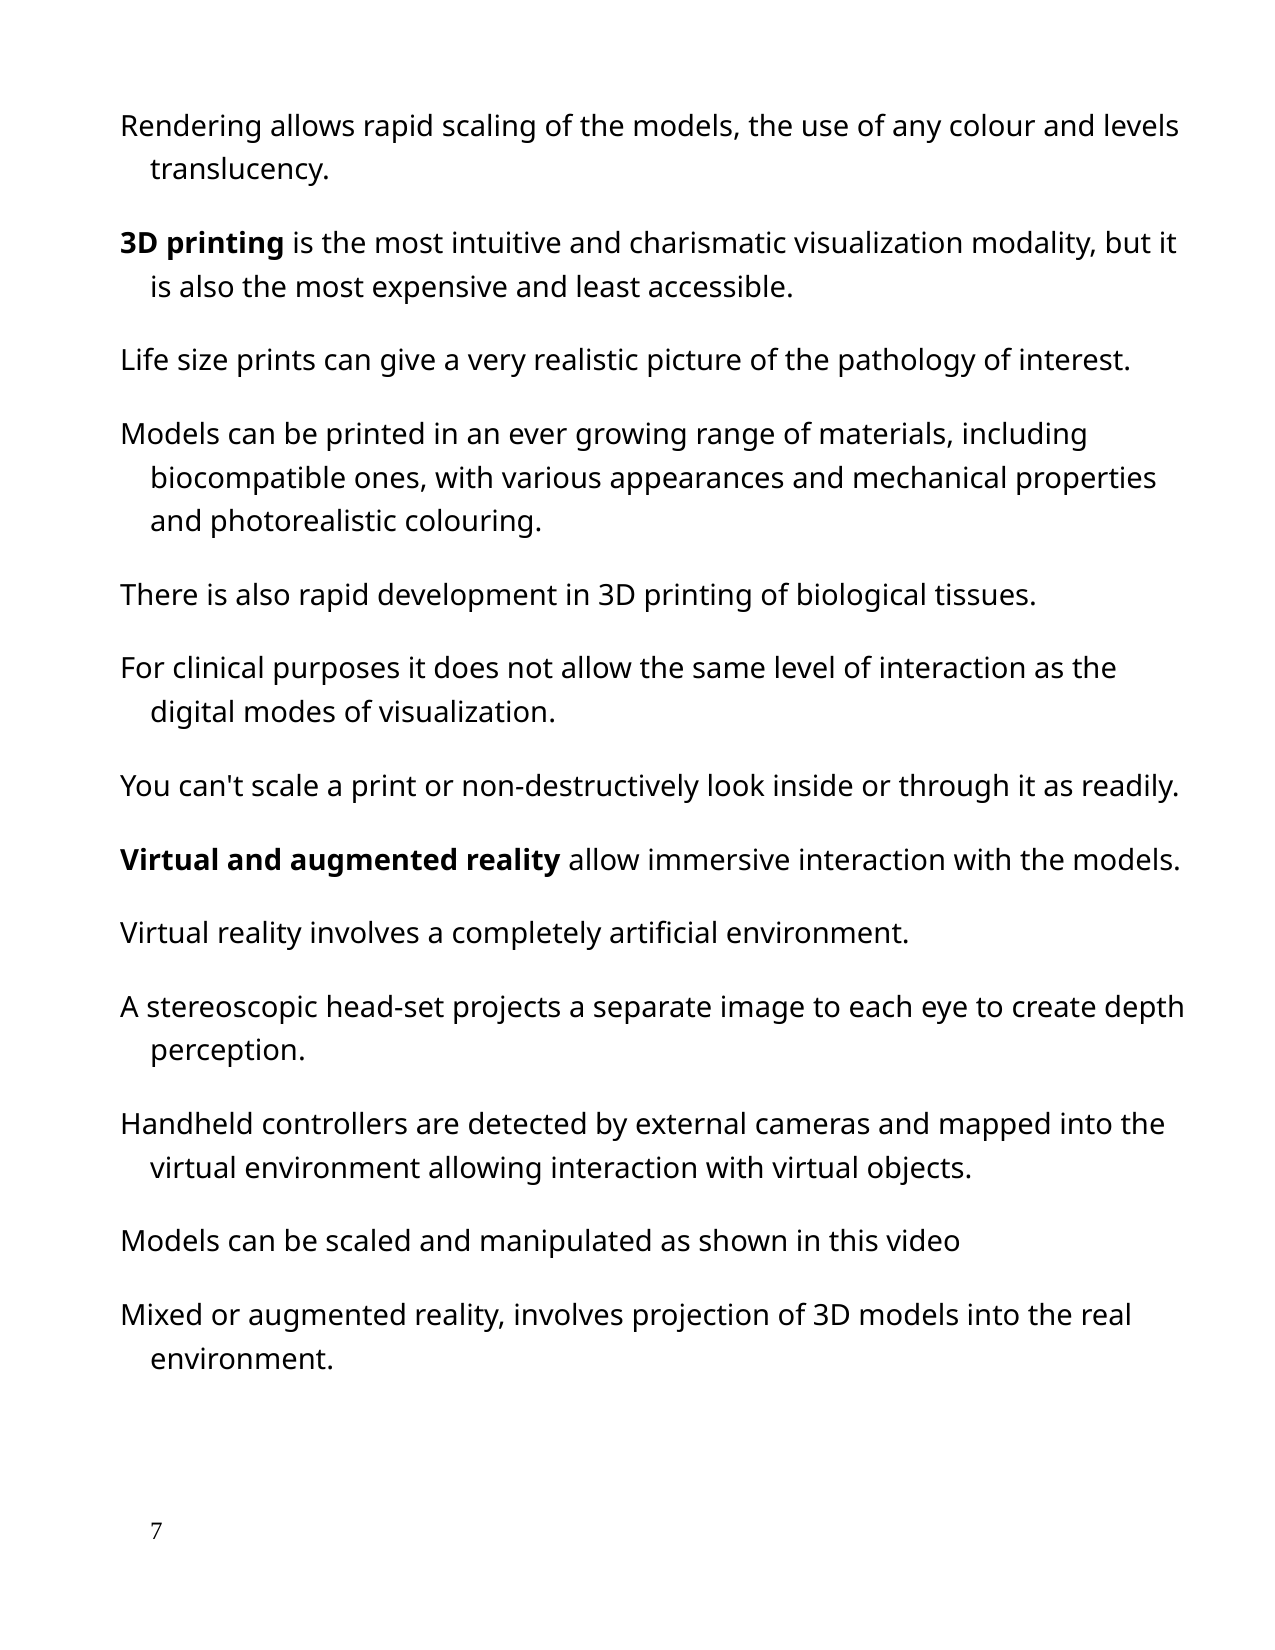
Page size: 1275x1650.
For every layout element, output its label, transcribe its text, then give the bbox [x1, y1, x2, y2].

text Models can be printed in an ever growing range of materials, including biocompatible ones, with various appearances and mechanical properties and photorealistic colouring. [120, 413, 1200, 540]
text Handheld controllers are detected by external cameras and mapped into the virtual environment allowing interaction with virtual objects. [120, 1103, 1200, 1187]
text Virtual and augmented reality allow immersive interaction with the models. [120, 839, 1200, 878]
text Life size prints can give a very realistic picture of the pathology of interest. [120, 339, 1200, 379]
text 3D printing is the most intuitive and charismatic visualization modality, but it is also the most expensive and least accessible. [120, 222, 1200, 306]
text Mixed or augmented reality, involves projection of 3D models into the real environment. [120, 1294, 1200, 1378]
text There is also rapid development in 3D printing of biological tissues. [120, 574, 1200, 614]
text Virtual reality involves a completely artificial environment. [120, 912, 1200, 952]
text For clinical purposes it does not allow the same level of interaction as the digital modes of visualization. [120, 648, 1200, 731]
text Rendering allows rapid scaling of the models, the use of any colour and levels translucency. [120, 105, 1200, 188]
text A stereoscopic head-set projects a separate image to each eye to create depth perception. [120, 986, 1200, 1069]
text You can't scale a print or non-destructively look inside or through it as readily. [120, 765, 1200, 805]
text Models can be scaled and manipulated as shown in this video [120, 1221, 1200, 1260]
